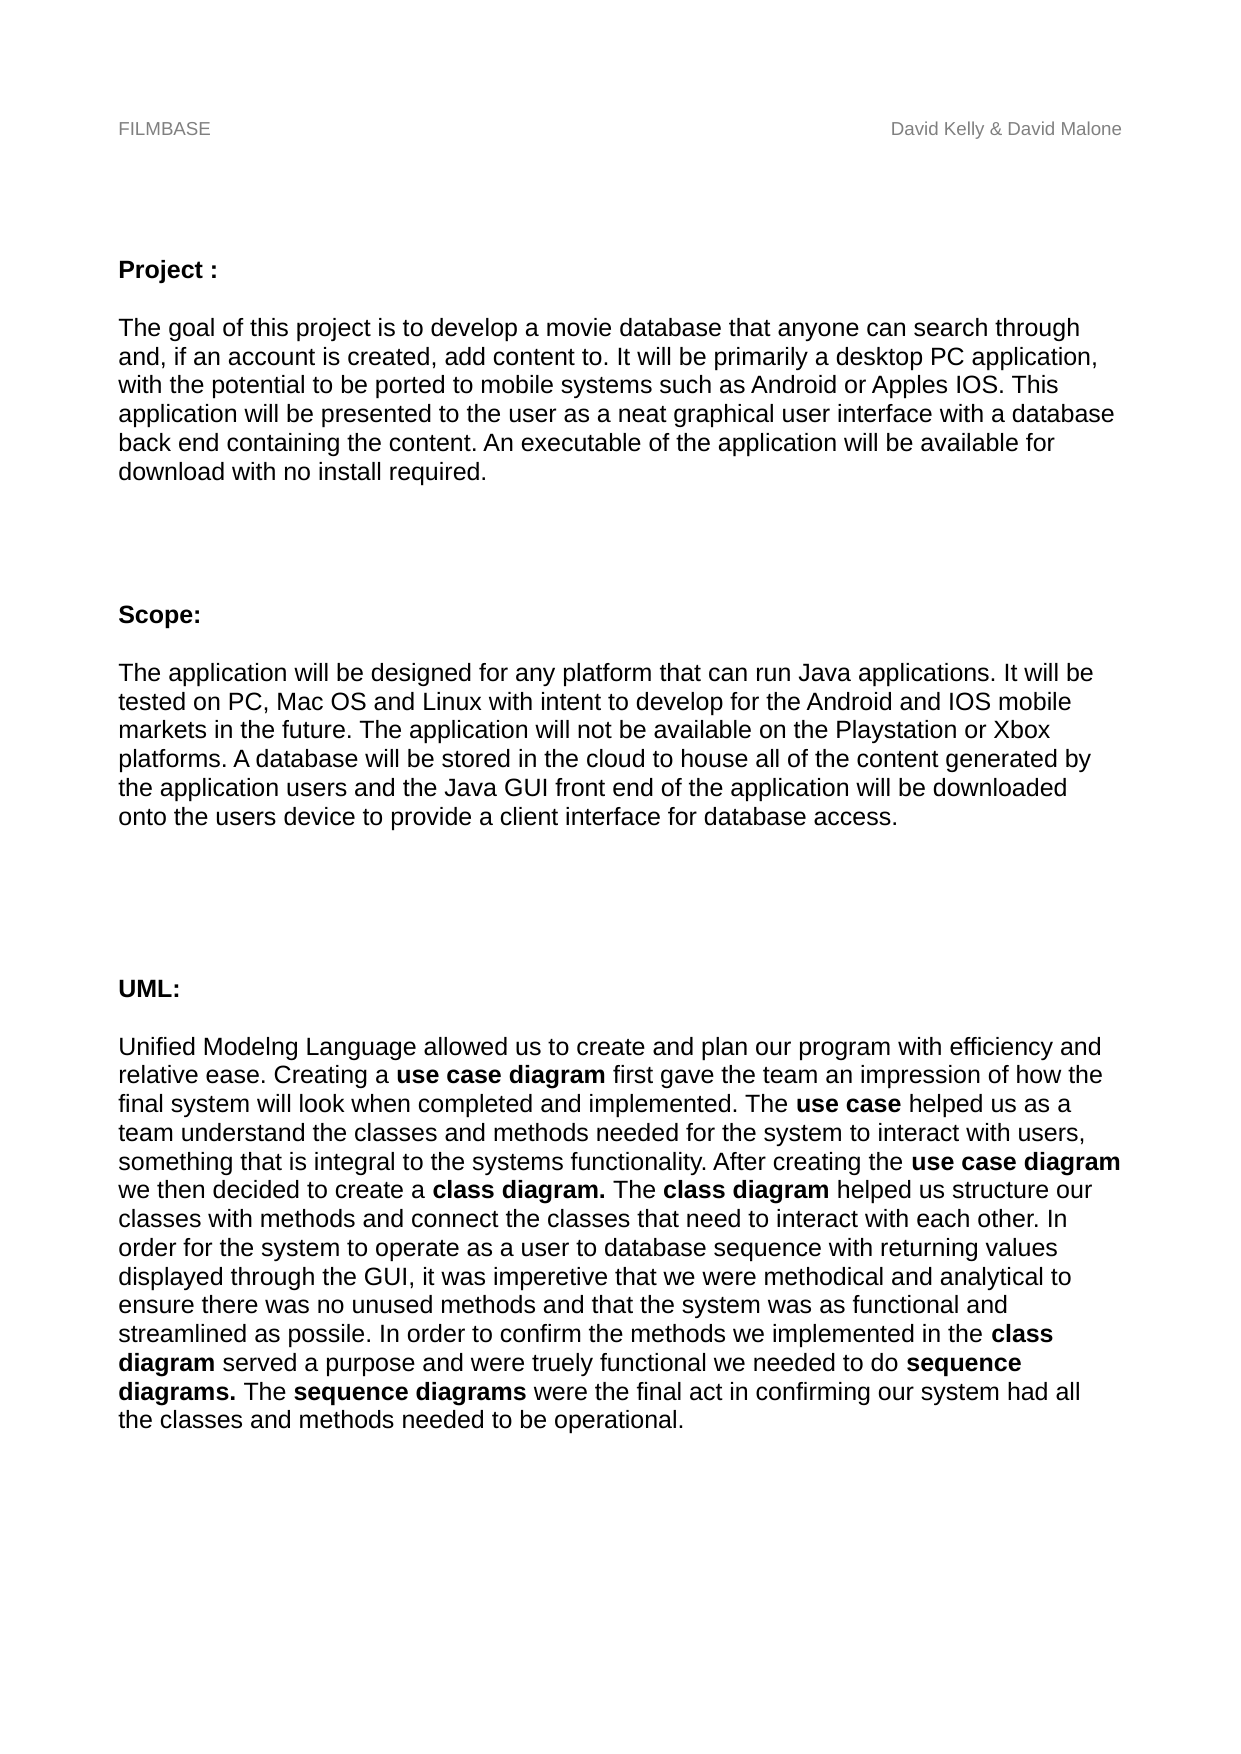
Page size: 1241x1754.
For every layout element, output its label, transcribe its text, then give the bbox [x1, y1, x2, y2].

text The application will be designed for any platform that can run Java applications. It will be tested on PC, Mac OS and Linux with intent to develop for the Android and IOS mobile markets in the future. The application will not be available on the Playstation or Xbox platforms. A database will be stored in the cloud to house all of the content generated by the application users and the Java GUI front end of the application will be downloaded onto the users device to provide a client interface for database access. [118, 658, 1122, 830]
text Scope: [118, 600, 1122, 629]
text The goal of this project is to develop a movie database that anyone can search through and, if an account is created, add content to. It will be primarily a desktop PC application, with the potential to be ported to mobile systems such as Android or Apples IOS. This application will be presented to the user as a neat graphical user interface with a database back end containing the content. An executable of the application will be available for download with no install required. [118, 313, 1122, 485]
text Unified Modelng Language allowed us to create and plan our program with efficiency and relative ease. Creating a use case diagram first gave the team an impression of how the final system will look when completed and implemented. The use case helped us as a team understand the classes and methods needed for the system to interact with users, something that is integral to the systems functionality. After creating the use case diagram we then decided to create a class diagram. The class diagram helped us structure our classes with methods and connect the classes that need to interact with each other. In order for the system to operate as a user to database sequence with returning values displayed through the GUI, it was imperetive that we were methodical and analytical to ensure there was no unused methods and that the system was as functional and streamlined as possile. In order to confirm the methods we implemented in the class diagram served a purpose and were truely functional we needed to do sequence diagrams. The sequence diagrams were the final act in confirming our system had all the classes and methods needed to be operational. [118, 1032, 1122, 1434]
text UML: [118, 974, 1122, 1003]
text Project : [118, 255, 1122, 284]
